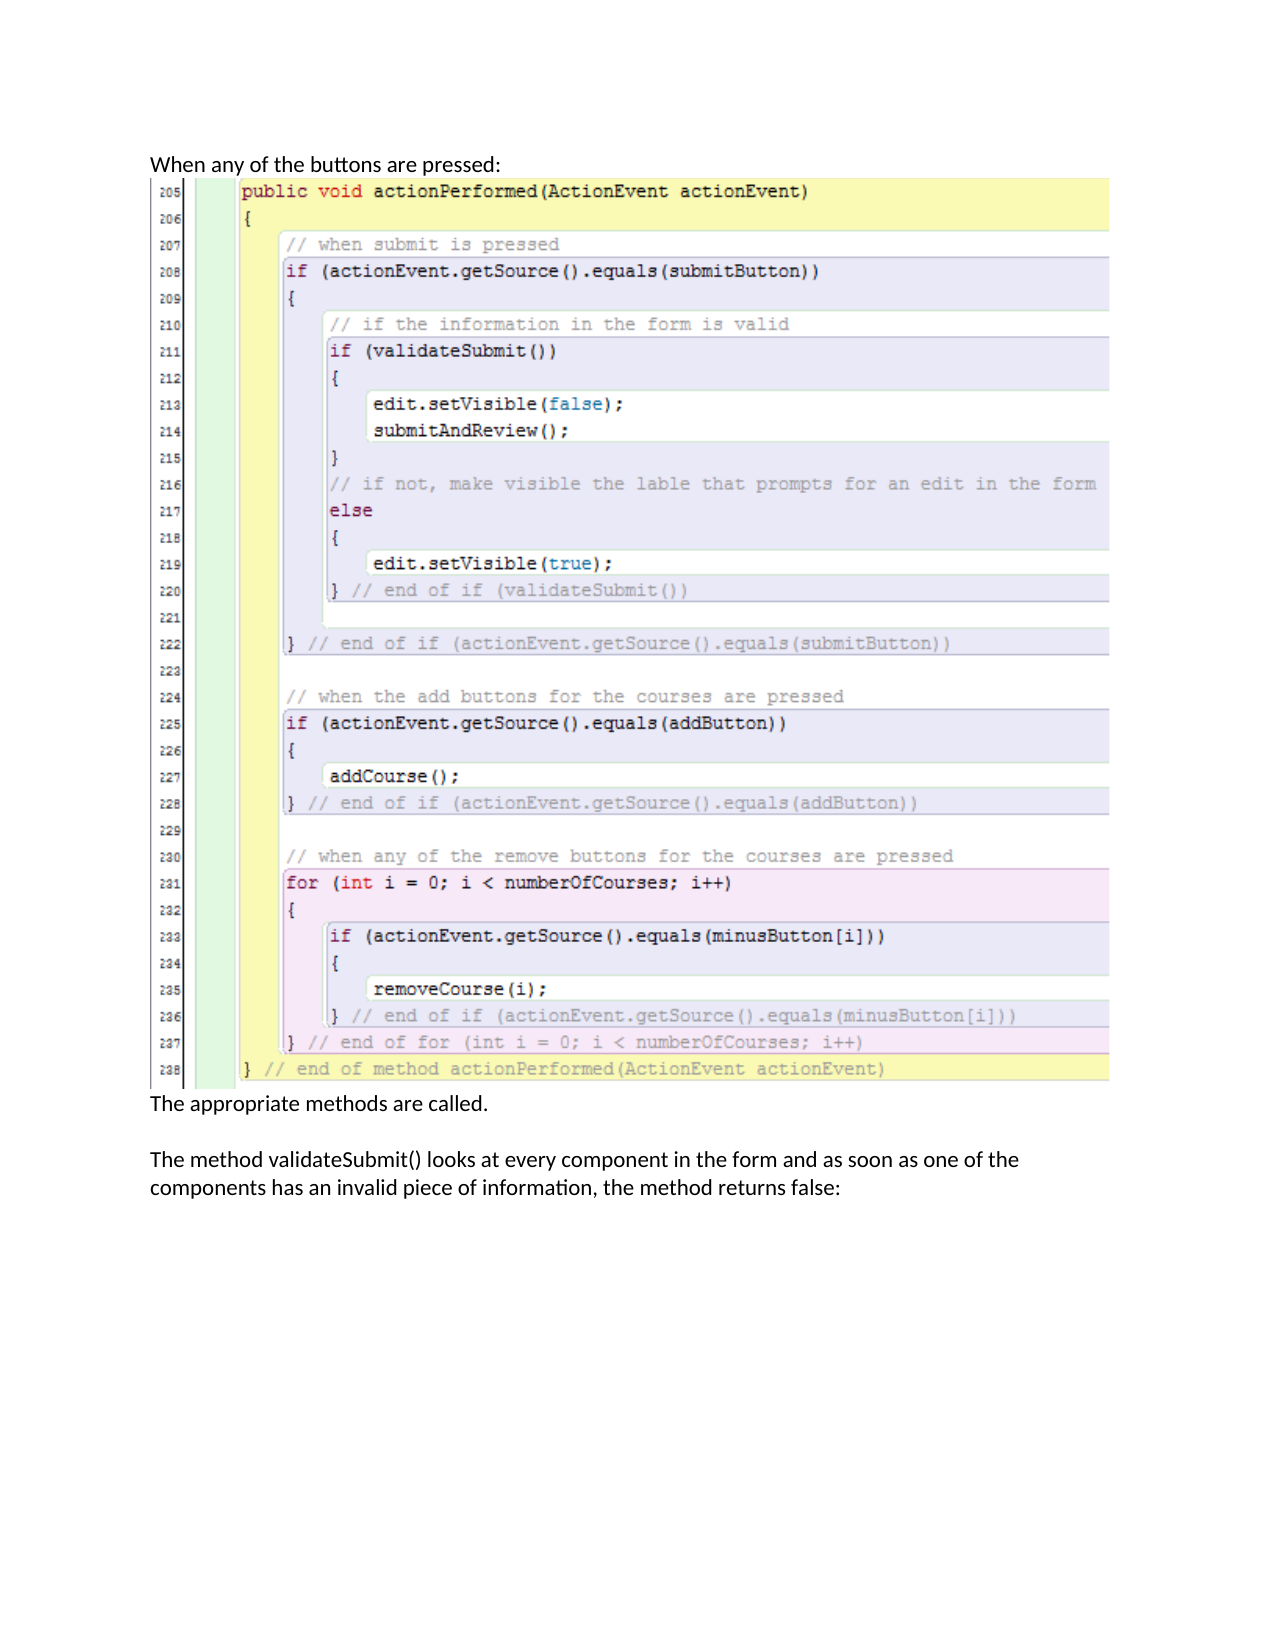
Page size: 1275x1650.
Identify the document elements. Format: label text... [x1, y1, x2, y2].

text The method validateSubmit() looks at every component in the form and as soon as one of the components has an invalid piece of information, the method returns false: [150, 1145, 1125, 1201]
text The appropriate methods are called. [150, 1089, 1125, 1117]
text When any of the buttons are pressed: [150, 150, 1125, 178]
